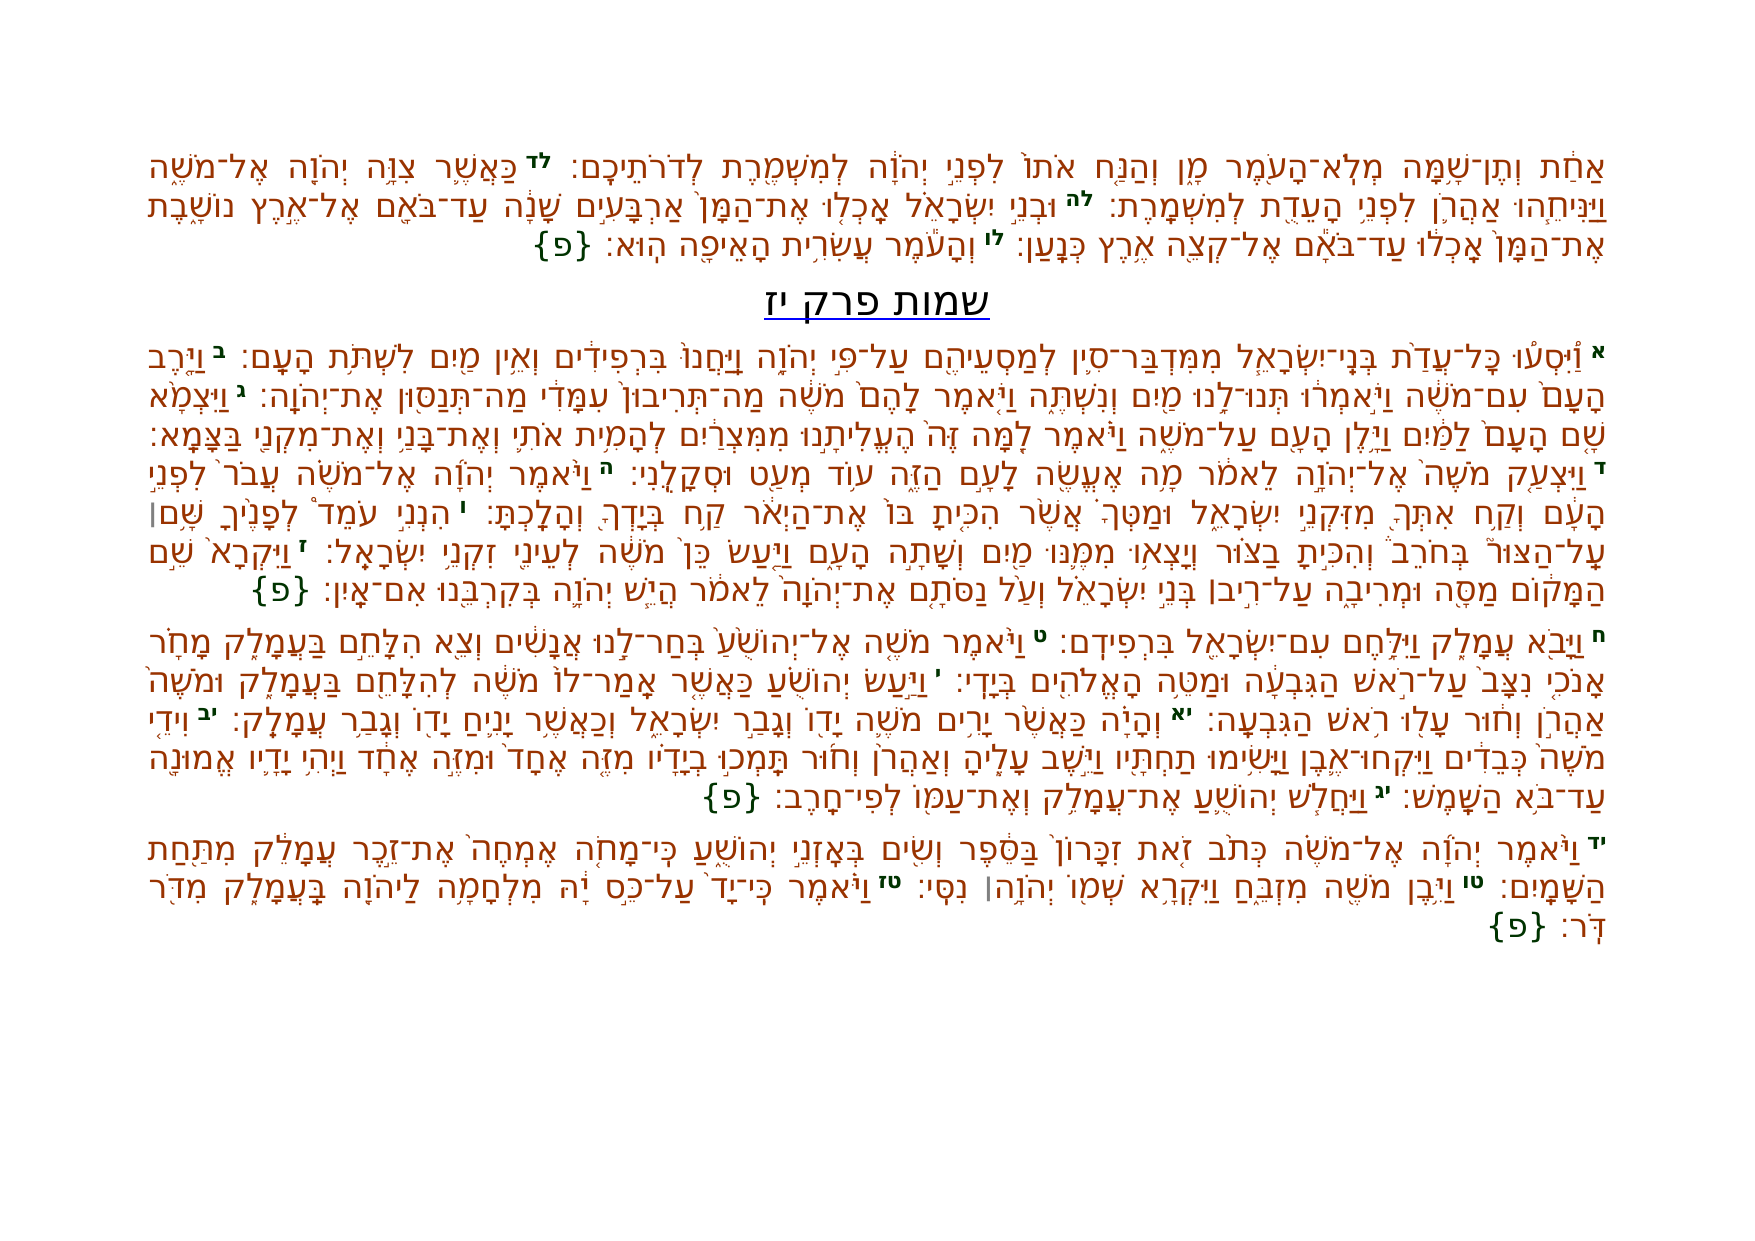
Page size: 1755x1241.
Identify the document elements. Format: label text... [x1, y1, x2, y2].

text שמות פרק יז [148, 277, 1606, 325]
text יד וַיֹּ֨אמֶר יְהֹוָ֜ה אֶל־מֹשֶׁ֗ה כְּתֹ֨ב זֹ֤את זִכָּרוֹן֙ בַּסֵּ֔פֶר וְשִׂ֖ים בְּאׇזְנֵ֣י יְהוֹשֻׁ֑עַ כִּֽי־מָחֹ֤ה אֶמְחֶה֙ אֶת־זֵ֣כֶר עֲמָלֵ֔ק מִתַּ֖חַת הַשָּׁמָֽיִם׃ טו וַיִּ֥בֶן מֹשֶׁ֖ה מִזְבֵּ֑חַ וַיִּקְרָ֥א שְׁמ֖וֹ יְהֹוָ֥ה׀ נִסִּֽי׃ טז וַיֹּ֗אמֶר כִּֽי־יָד֙ עַל־כֵּ֣ס יָ֔הּ מִלְחָמָ֥ה לַיהֹוָ֖ה בַּֽעֲמָלֵ֑ק מִדֹּ֖ר דֹּֽר׃ {פ} [148, 829, 1606, 946]
text אַחַ֔ת וְתֶן־שָׁ֥מָּה מְלֹֽא־הָעֹ֖מֶר מָ֑ן וְהַנַּ֤ח אֹתוֹ֙ לִפְנֵ֣י יְהֹוָ֔ה לְמִשְׁמֶ֖רֶת לְדֹרֹתֵיכֶֽם׃ לד כַּאֲשֶׁ֛ר צִוָּ֥ה יְהֹוָ֖ה אֶל־מֹשֶׁ֑ה וַיַּנִּיחֵ֧הוּ אַהֲרֹ֛ן לִפְנֵ֥י הָעֵדֻ֖ת לְמִשְׁמָֽרֶת׃ לה וּבְנֵ֣י יִשְׂרָאֵ֗ל אָֽכְל֤וּ אֶת־הַמָּן֙ אַרְבָּעִ֣ים שָׁנָ֔ה עַד־בֹּאָ֖ם אֶל־אֶ֣רֶץ נוֹשָׁ֑בֶת אֶת־הַמָּן֙ אָֽכְל֔וּ עַד־בֹּאָ֕ם אֶל־קְצֵ֖ה אֶ֥רֶץ כְּנָֽעַן׃ לו וְהָעֹ֕מֶר עֲשִׂרִ֥ית הָאֵיפָ֖ה הֽוּא׃ {פ} [148, 148, 1606, 264]
text א וַ֠יִּסְע֠וּ כׇּל־עֲדַ֨ת בְּנֵֽי־יִשְׂרָאֵ֧ל מִמִּדְבַּר־סִ֛ין לְמַסְעֵיהֶ֖ם עַל־פִּ֣י יְהֹוָ֑ה וַֽיַּחֲנוּ֙ בִּרְפִידִ֔ים וְאֵ֥ין מַ֖יִם לִשְׁתֹּ֥ת הָעָֽם׃ ב וַיָּ֤רֶב הָעָם֙ עִם־מֹשֶׁ֔ה וַיֹּ֣אמְר֔וּ תְּנוּ־לָ֥נוּ מַ֖יִם וְנִשְׁתֶּ֑ה וַיֹּ֤אמֶר לָהֶם֙ מֹשֶׁ֔ה מַה־תְּרִיבוּן֙ עִמָּדִ֔י מַה־תְּנַסּ֖וּן אֶת־יְהֹוָֽה׃ ג וַיִּצְמָ֨א שָׁ֤ם הָעָם֙ לַמַּ֔יִם וַיָּ֥לֶן הָעָ֖ם עַל־מֹשֶׁ֑ה וַיֹּ֗אמֶר לָ֤מָּה זֶּה֙ הֶעֱלִיתָ֣נוּ מִמִּצְרַ֔יִם לְהָמִ֥ית אֹתִ֛י וְאֶת־בָּנַ֥י וְאֶת־מִקְנַ֖י בַּצָּמָֽא׃ ד וַיִּצְעַ֤ק מֹשֶׁה֙ אֶל־יְהֹוָ֣ה לֵאמֹ֔ר מָ֥ה אֶעֱשֶׂ֖ה לָעָ֣ם הַזֶּ֑ה ע֥וֹד מְעַ֖ט וּסְקָלֻֽנִי׃ ה וַיֹּ֨אמֶר יְהֹוָ֜ה אֶל־מֹשֶׁ֗ה עֲבֹר֙ לִפְנֵ֣י הָעָ֔ם וְקַ֥ח אִתְּךָ֖ מִזִּקְנֵ֣י יִשְׂרָאֵ֑ל וּמַטְּךָ֗ אֲשֶׁ֨ר הִכִּ֤יתָ בּוֹ֙ אֶת־הַיְאֹ֔ר קַ֥ח בְּיָדְךָ֖ וְהָלָֽכְתָּ׃ ו הִנְנִ֣י עֹמֵד֩ לְפָנֶ֨יךָ שָּׁ֥ם׀ עַֽל־הַצּוּר֮ בְּחֹרֵב֒ וְהִכִּ֣יתָ בַצּ֗וּר וְיָצְא֥וּ מִמֶּ֛נּוּ מַ֖יִם וְשָׁתָ֣ה הָעָ֑ם וַיַּ֤עַשׂ כֵּן֙ מֹשֶׁ֔ה לְעֵינֵ֖י זִקְנֵ֥י יִשְׂרָאֵֽל׃ ז וַיִּקְרָא֙ שֵׁ֣ם הַמָּק֔וֹם מַסָּ֖ה וּמְרִיבָ֑ה עַל־רִ֣יב׀ בְּנֵ֣י יִשְׂרָאֵ֗ל וְעַ֨ל נַסֹּתָ֤ם אֶת־יְהֹוָה֙ לֵאמֹ֔ר הֲיֵ֧שׁ יְהֹוָ֛ה בְּקִרְבֵּ֖נוּ אִם־אָֽיִן׃ {פ} [148, 338, 1606, 610]
text ח וַיָּבֹ֖א עֲמָלֵ֑ק וַיִּלָּ֥חֶם עִם־יִשְׂרָאֵ֖ל בִּרְפִידִֽם׃ ט וַיֹּ֨אמֶר מֹשֶׁ֤ה אֶל־יְהוֹשֻׁ֙עַ֙ בְּחַר־לָ֣נוּ אֲנָשִׁ֔ים וְצֵ֖א הִלָּחֵ֣ם בַּעֲמָלֵ֑ק מָחָ֗ר אָנֹכִ֤י נִצָּב֙ עַל־רֹ֣אשׁ הַגִּבְעָ֔ה וּמַטֵּ֥ה הָאֱלֹהִ֖ים בְּיָדִֽי׃ י וַיַּ֣עַשׂ יְהוֹשֻׁ֗עַ כַּאֲשֶׁ֤ר אָֽמַר־לוֹ֙ מֹשֶׁ֔ה לְהִלָּחֵ֖ם בַּעֲמָלֵ֑ק וּמֹשֶׁה֙ אַהֲרֹ֣ן וְח֔וּר עָל֖וּ רֹ֥אשׁ הַגִּבְעָֽה׃ יא וְהָיָ֗ה כַּאֲשֶׁ֨ר יָרִ֥ים מֹשֶׁ֛ה יָד֖וֹ וְגָבַ֣ר יִשְׂרָאֵ֑ל וְכַאֲשֶׁ֥ר יָנִ֛יחַ יָד֖וֹ וְגָבַ֥ר עֲמָלֵֽק׃ יב וִידֵ֤י מֹשֶׁה֙ כְּבֵדִ֔ים וַיִּקְחוּ־אֶ֛בֶן וַיָּשִׂ֥ימוּ תַחְתָּ֖יו וַיֵּ֣שֶׁב עָלֶ֑יהָ וְאַהֲרֹ֨ן וְח֜וּר תָּֽמְכ֣וּ בְיָדָ֗יו מִזֶּ֤ה אֶחָד֙ וּמִזֶּ֣ה אֶחָ֔ד וַיְהִ֥י יָדָ֛יו אֱמוּנָ֖ה עַד־בֹּ֥א הַשָּֽׁמֶשׁ׃ יג וַיַּחֲלֹ֧שׁ יְהוֹשֻׁ֛עַ אֶת־עֲמָלֵ֥ק וְאֶת־עַמּ֖וֹ לְפִי־חָֽרֶב׃ {פ} [148, 622, 1606, 817]
